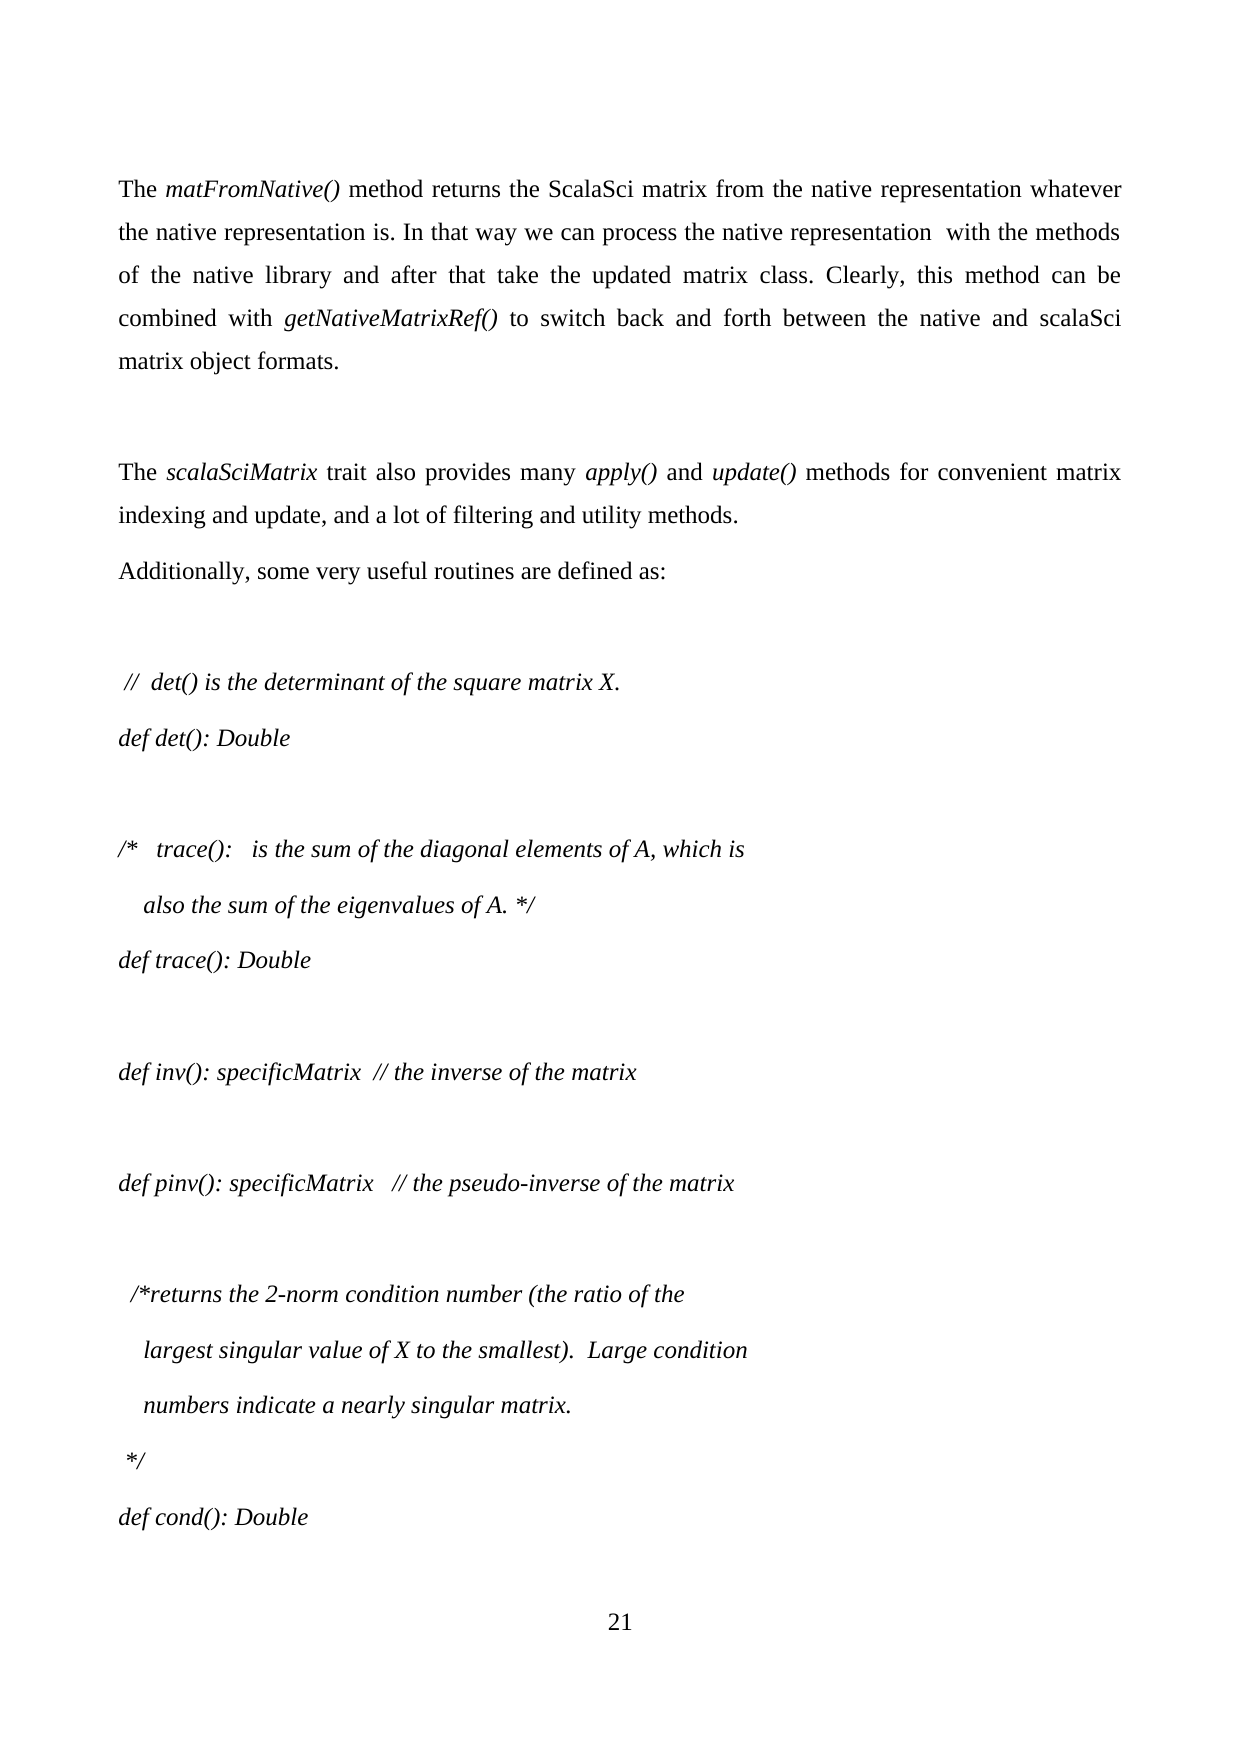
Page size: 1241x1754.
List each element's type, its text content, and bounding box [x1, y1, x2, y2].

text // det() is the determinant of the square matrix X. [118, 667, 1122, 696]
text def trace(): Double [118, 946, 1122, 974]
text /*returns the 2-norm condition number (the ratio of the [118, 1279, 1122, 1308]
text also the sum of the eigenvalues of A. */ [118, 890, 1122, 919]
text def det(): Double [118, 723, 1122, 752]
text def cond(): Double [118, 1502, 1122, 1531]
text largest singular value of X to the smallest). Large condition [118, 1335, 1122, 1364]
text def inv(): specificMatrix // the inverse of the matrix [118, 1057, 1122, 1086]
text The scalaSciMatrix trait also provides many apply() and update() methods for convenient matrix indexing and update, and a lot of filtering and utility methods. [118, 457, 1122, 529]
text numbers indicate a nearly singular matrix. [118, 1391, 1122, 1419]
text The matFromNative() method returns the ScalaSci matrix from the native representation whatever the native representation is. In that way we can process the native representation with the methods of the native library and after that take the updated matrix class. Clearly, this method can be combined with getNativeMatrixRef() to switch back and forth between the native and scalaSci matrix object formats. [118, 174, 1122, 375]
text */ [118, 1446, 1122, 1475]
text def pinv(): specificMatrix // the pseudo-inverse of the matrix [118, 1168, 1122, 1197]
text Additionally, some very useful routines are defined as: [118, 556, 1122, 585]
text /* trace(): is the sum of the diagonal elements of A, which is [118, 834, 1122, 863]
